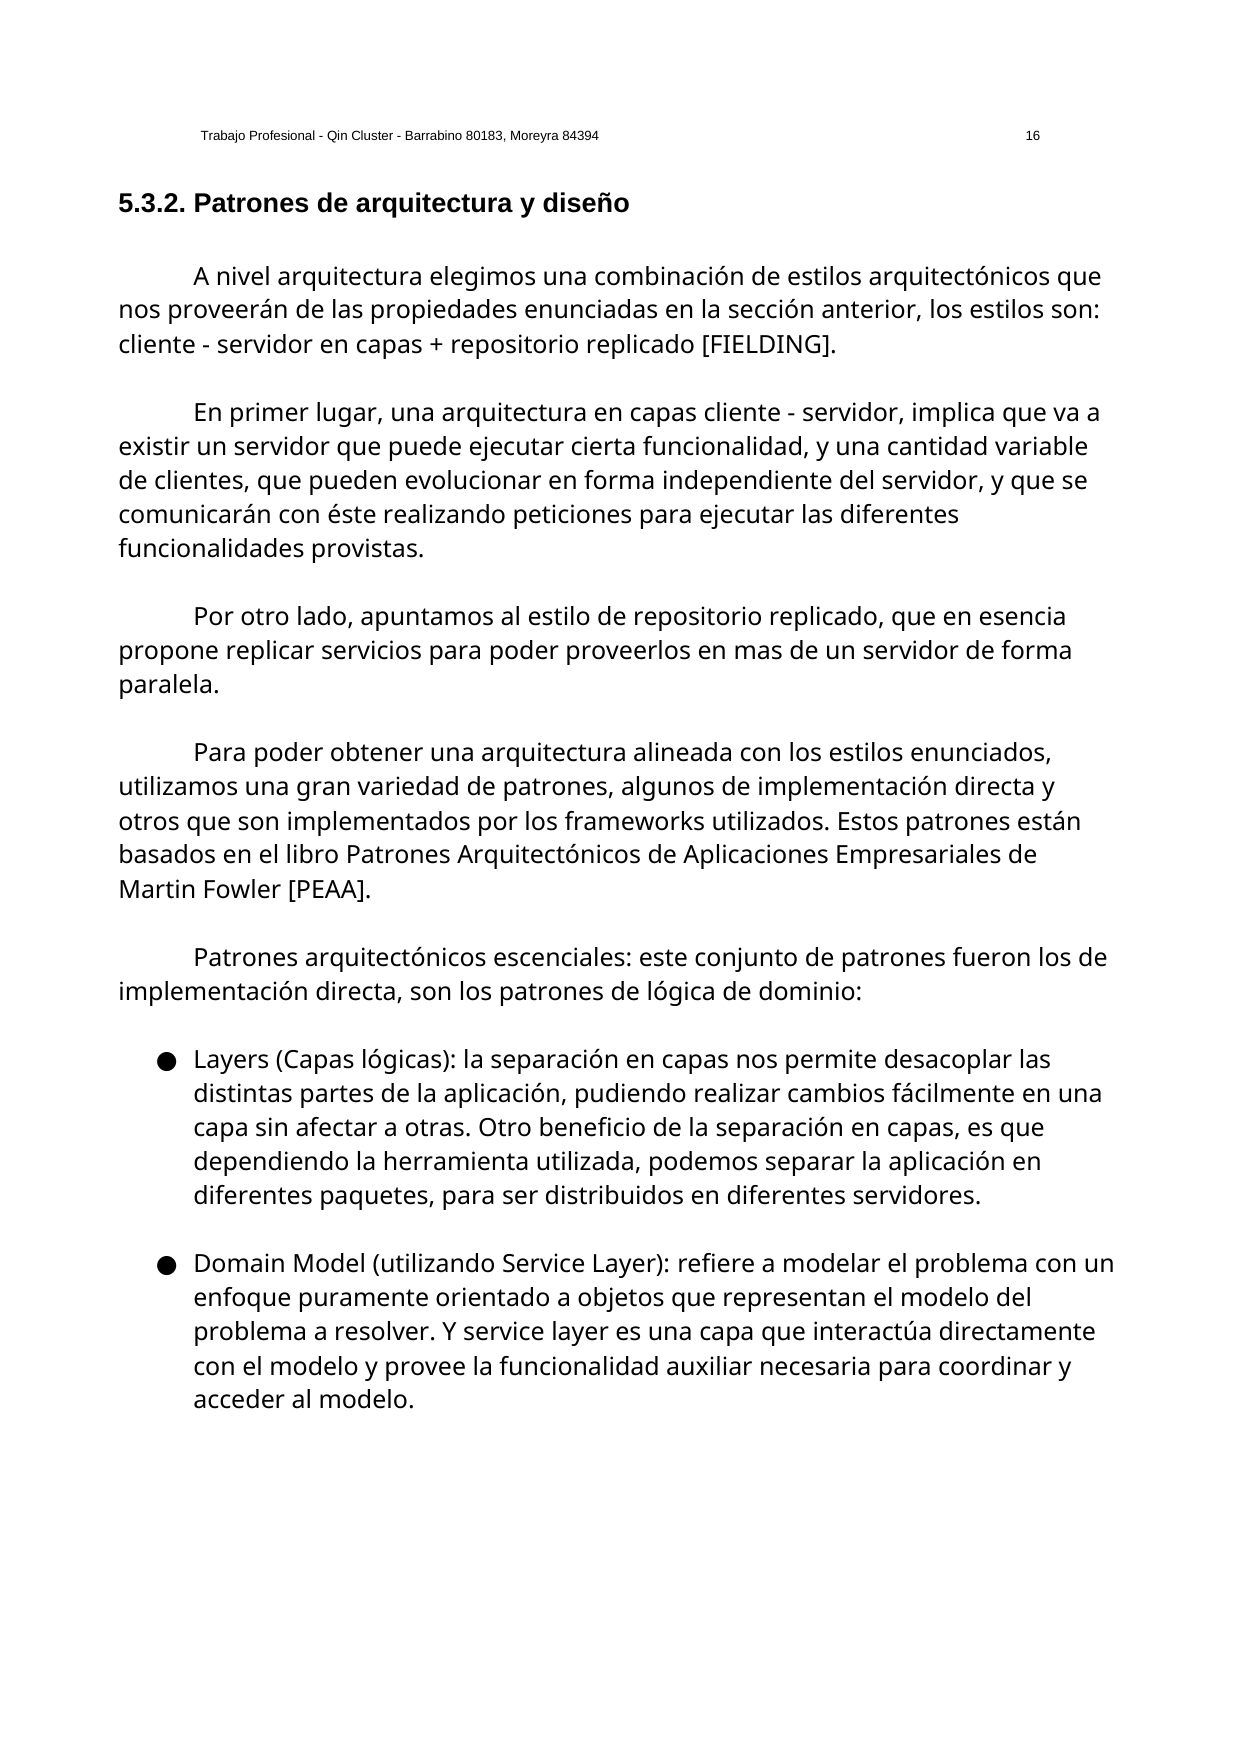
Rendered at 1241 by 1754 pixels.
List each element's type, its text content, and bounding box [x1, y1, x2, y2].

text Para poder obtener una arquitectura alineada con los estilos enunciados, utilizamos una gran variedad de patrones, algunos de implementación directa y otros que son implementados por los frameworks utilizados. Estos patrones están basados en el libro Patrones Arquitectónicos de Aplicaciones Empresariales de Martin Fowler [PEAA]. [118, 735, 1122, 905]
list Domain Model (utilizando Service Layer): refiere a modelar el problema con un enfoque puramente orientado a objetos que representan el modelo del problema a resolver. Y service layer es una capa que interactúa directamente con el modelo y provee la funcionalidad auxiliar necesaria para coordinar y acceder al modelo. [156, 1246, 1122, 1416]
text Por otro lado, apuntamos al estilo de repositorio replicado, que en esencia propone replicar servicios para poder proveerlos en mas de un servidor de forma paralela. [118, 599, 1122, 701]
list Layers (Capas lógicas): la separación en capas nos permite desacoplar las distintas partes de la aplicación, pudiendo realizar cambios fácilmente en una capa sin afectar a otras. Otro beneficio de la separación en capas, es que dependiendo la herramienta utilizada, podemos separar la aplicación en diferentes paquetes, para ser distribuidos en diferentes servidores. [156, 1042, 1122, 1212]
text En primer lugar, una arquitectura en capas cliente - servidor, implica que va a existir un servidor que puede ejecutar cierta funcionalidad, y una cantidad variable de clientes, que pueden evolucionar en forma independiente del servidor, y que se comunicarán con éste realizando peticiones para ejecutar las diferentes funcionalidades provistas. [118, 394, 1122, 565]
text Patrones arquitectónicos escenciales: este conjunto de patrones fueron los de implementación directa, son los patrones de lógica de dominio: [118, 939, 1122, 1007]
text A nivel arquitectura elegimos una combinación de estilos arquitectónicos que nos proveerán de las propiedades enunciadas en la sección anterior, los estilos son: cliente - servidor en capas + repositorio replicado [FIELDING]. [118, 258, 1122, 360]
subtitle 5.3.2. Patrones de arquitectura y diseño [118, 187, 1122, 218]
